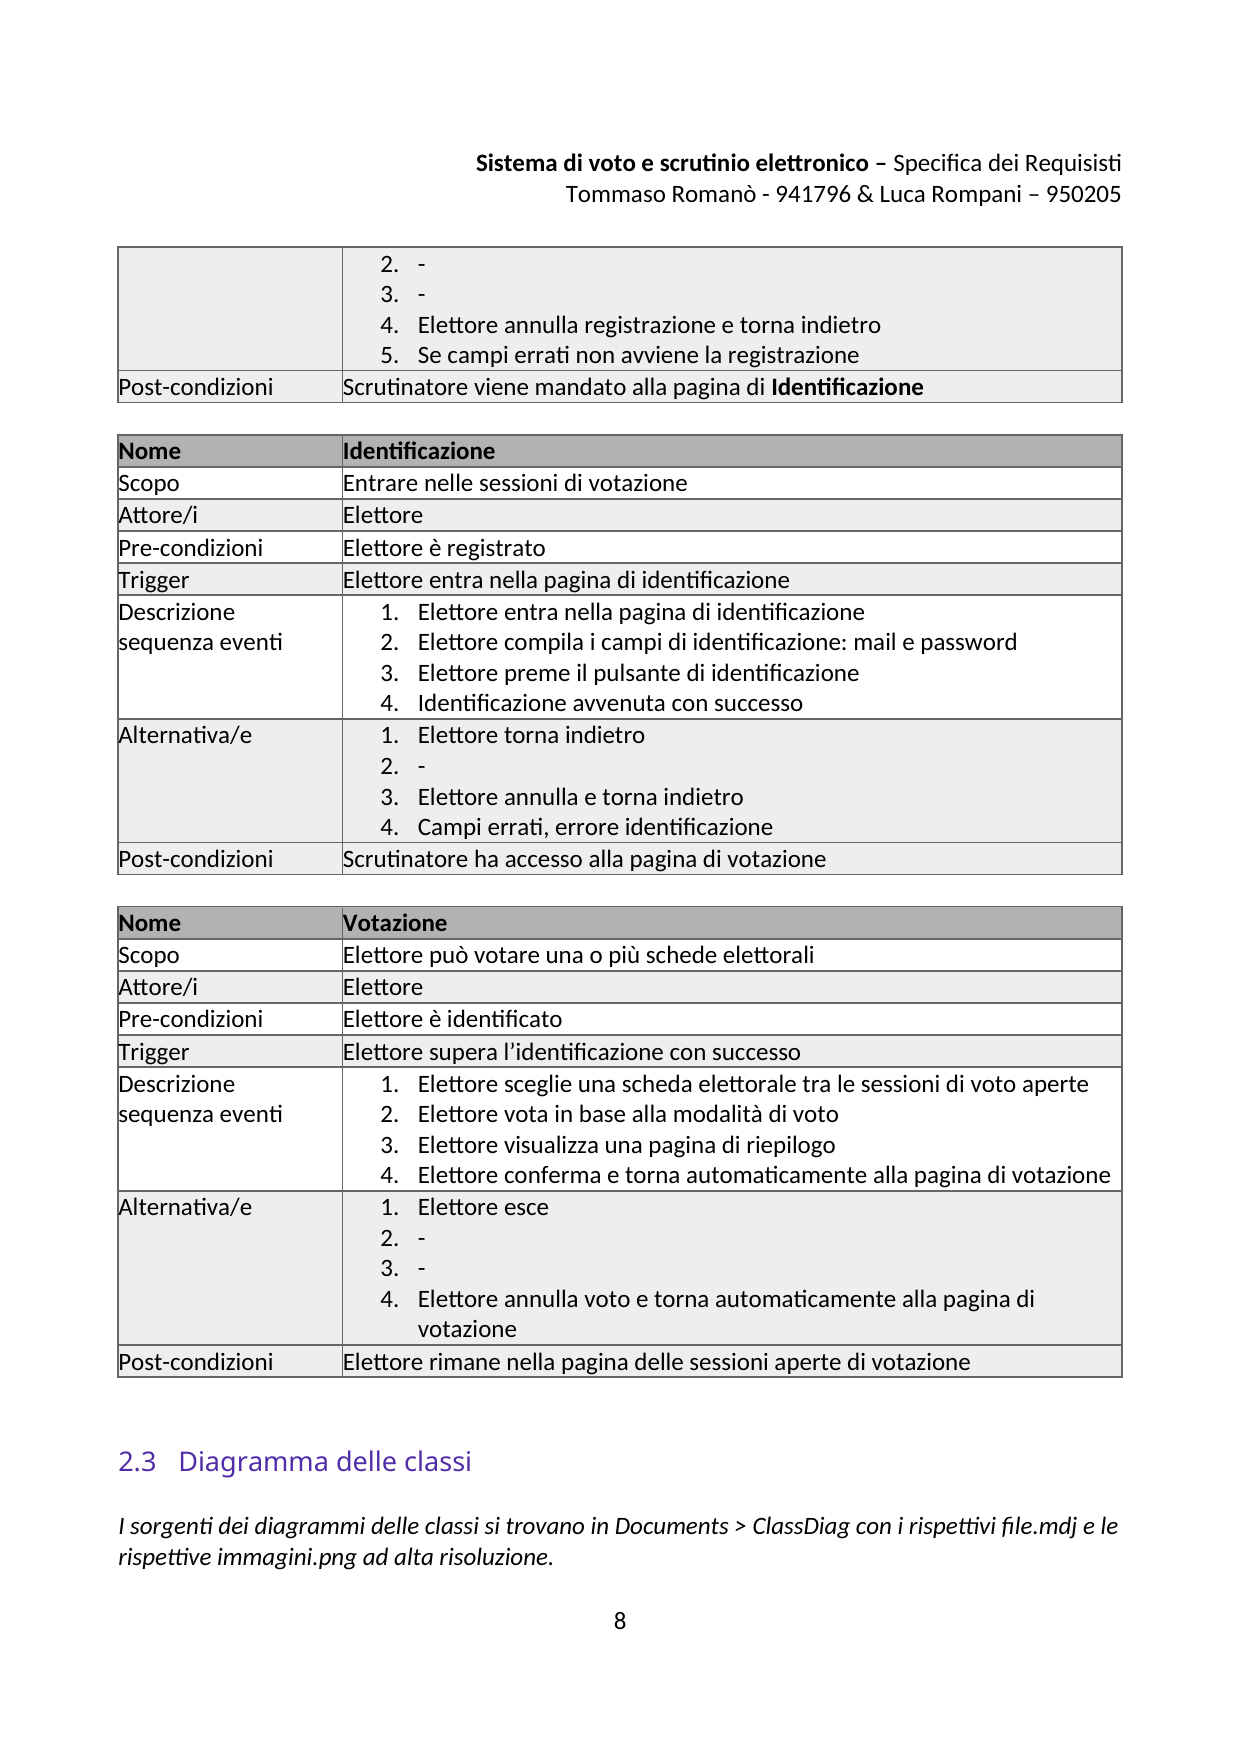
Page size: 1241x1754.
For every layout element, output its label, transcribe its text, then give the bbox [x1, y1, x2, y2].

table_cell Entrare nelle sessioni di votazione [343, 468, 1121, 498]
table_cell Pre-condizioni [119, 532, 342, 562]
table_cell Post-condizioni [119, 1346, 342, 1376]
table_cell Elettore [343, 972, 1121, 1002]
table_header Nome [119, 907, 342, 938]
table_cell Elettore entra nella pagina di identificazione [343, 564, 1121, 594]
text I sorgenti dei diagrammi delle classi si trovano in Documents > ClassDiag con i rispettivi file.mdj e le rispettive immagini.png ad alta risoluzione. [118, 1510, 1122, 1571]
table_cell Scopo [119, 940, 342, 970]
table_cell Trigger [119, 1036, 342, 1066]
table_cell Elettore supera l’identificazione con successo [343, 1036, 1121, 1066]
table_cell Pre-condizioni [119, 1004, 342, 1034]
table_cell Elettore sceglie una scheda elettorale tra le sessioni di voto aperte Elettore vota in base alla modalità di voto Elettore visualizza una pagina di riepilogo Elettore conferma e torna automaticamente alla pagina di votazione [343, 1068, 1121, 1190]
table_cell Descrizione sequenza eventi [119, 1068, 342, 1190]
table_cell Elettore è registrato [343, 532, 1121, 562]
table_cell Alternativa/e [119, 720, 342, 842]
table_cell Elettore è identificato [343, 1004, 1121, 1034]
table_cell Elettore torna indietro - Elettore annulla e torna indietro Campi errati, errore identificazione [343, 720, 1121, 842]
table_header Identificazione [343, 436, 1121, 466]
table_cell Attore/i [119, 972, 342, 1002]
table_cell Alternativa/e [119, 1192, 342, 1344]
table_cell Elettore entra nella pagina di identificazione Elettore compila i campi di identificazione: mail e password Elettore preme il pulsante di identificazione Identificazione avvenuta con successo [343, 596, 1121, 718]
table_cell Elettore esce - - Elettore annulla voto e torna automaticamente alla pagina di votazione [343, 1192, 1121, 1344]
table_cell Post-condizioni [119, 371, 342, 402]
subtitle Diagramma delle classi [118, 1443, 1122, 1480]
table_cell Elettore [343, 500, 1121, 530]
table_cell Scrutinatore viene mandato alla pagina di Identificazione [343, 371, 1121, 402]
table_cell Scopo [119, 468, 342, 498]
table_cell Elettore può votare una o più schede elettorali [343, 940, 1121, 970]
table_header Nome [119, 436, 342, 466]
table_cell Attore/i [119, 500, 342, 530]
table_cell Post-condizioni [119, 843, 342, 874]
table_cell Elettore torna indietro - - Elettore annulla registrazione e torna indietro Se campi errati non avviene la registrazione [343, 248, 1121, 370]
table_header Votazione [343, 907, 1121, 938]
table_cell Elettore rimane nella pagina delle sessioni aperte di votazione [343, 1346, 1121, 1376]
table_cell Descrizione sequenza eventi [119, 596, 342, 718]
table_cell Trigger [119, 564, 342, 594]
table_cell Scrutinatore ha accesso alla pagina di votazione [343, 843, 1121, 874]
table_cell [119, 248, 342, 370]
